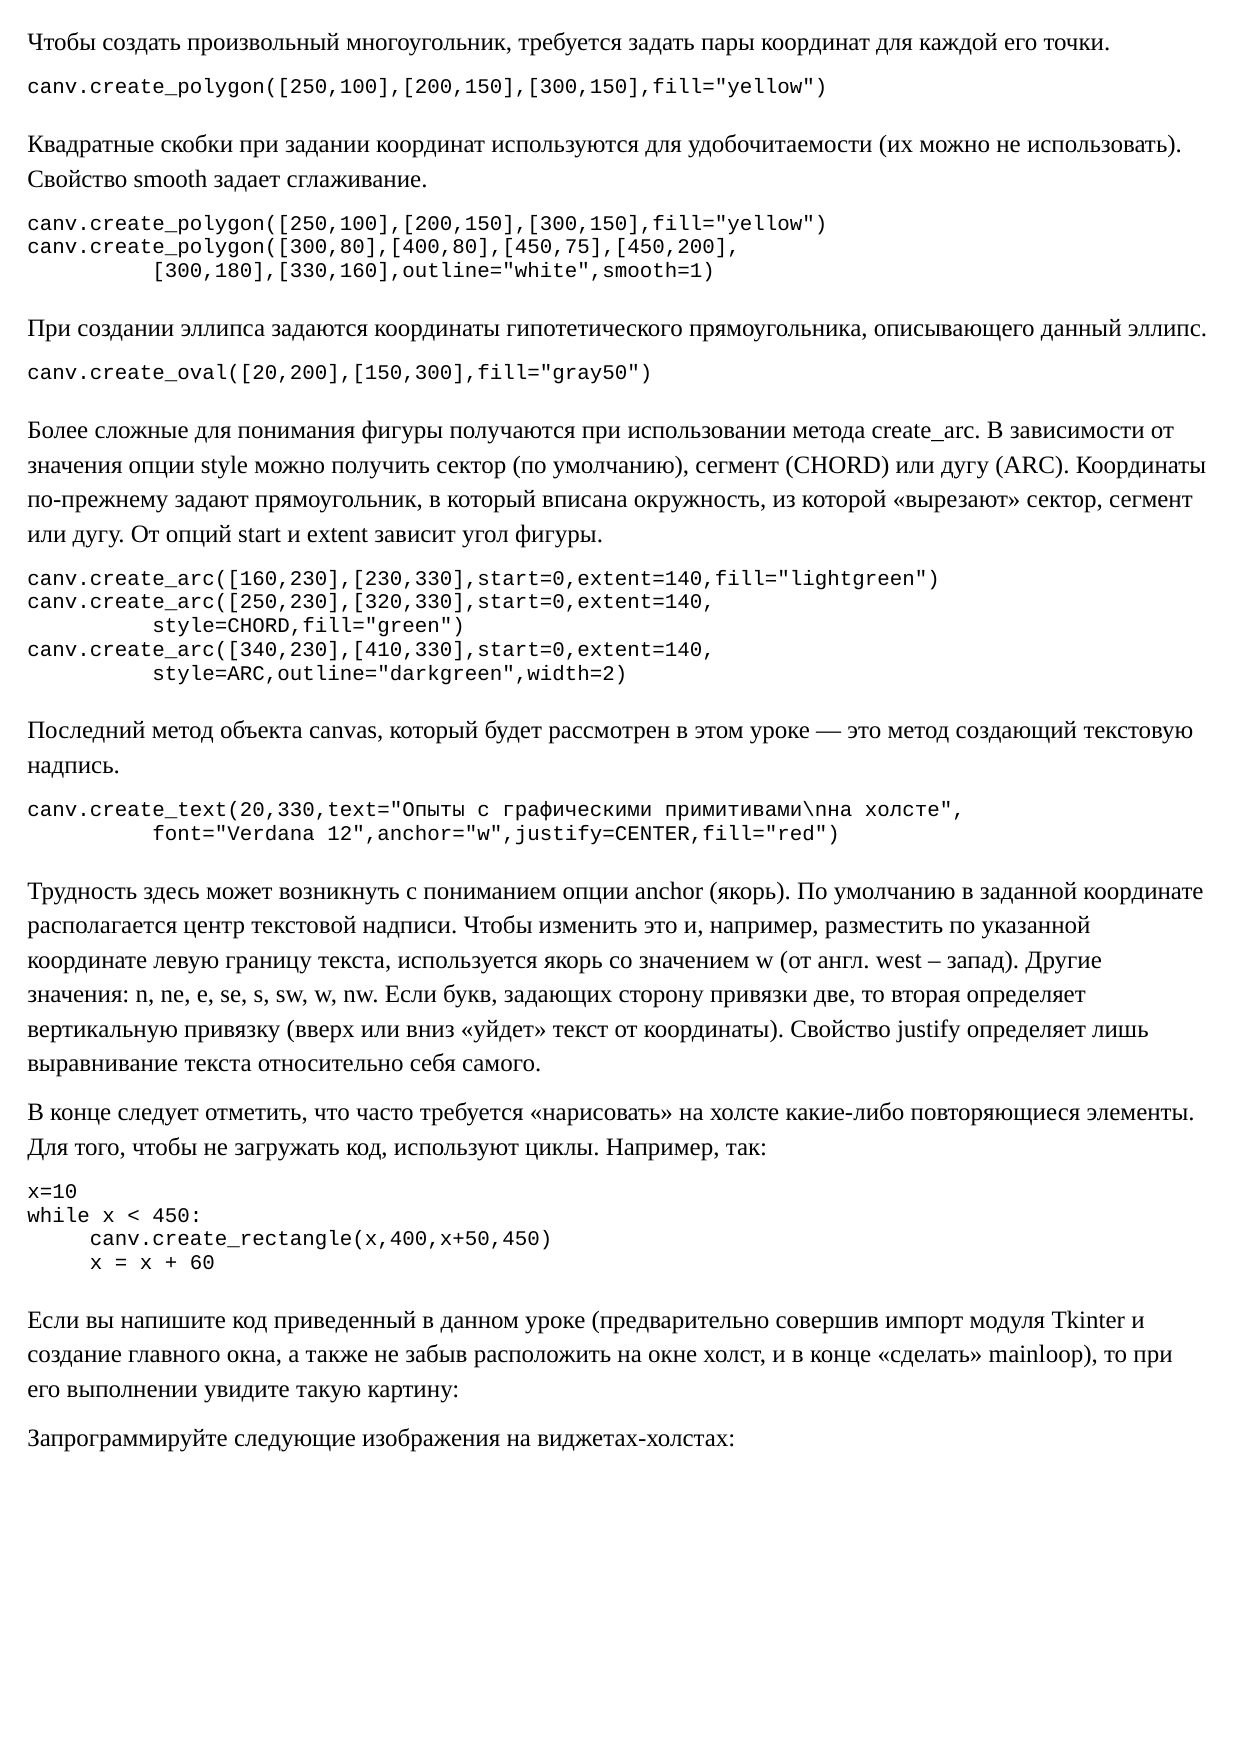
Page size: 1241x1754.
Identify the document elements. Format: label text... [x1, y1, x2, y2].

text canv.create_arc([160,230],[230,330],start=0,extent=140,fill="lightgreen") [27, 568, 1208, 592]
text style=CHORD,fill="green") [27, 615, 1208, 639]
text x=10 [27, 1181, 1208, 1204]
text canv.create_text(20,330,text="Опыты с графическими примитивами\nна холсте", [27, 799, 1208, 823]
text canv.create_polygon([300,80],[400,80],[450,75],[450,200], [27, 236, 1208, 260]
text Чтобы создать произвольный многоугольник, требуется задать пары координат для каждой его точки. [27, 27, 1208, 56]
text canv.create_polygon([250,100],[200,150],[300,150],fill="yellow") [27, 213, 1208, 236]
text Трудность здесь может возникнуть с пониманием опции anchor (якорь). По умолчанию в заданной координате располагается центр текстовой надписи. Чтобы изменить это и, например, разместить по указанной координате левую границу текста, используется якорь со значением w (от англ. west – запад). Другие значения: n, ne, e, se, s, sw, w, nw. Если букв, задающих сторону привязки две, то вторая определяет вертикальную привязку (вверх или вниз «уйдет» текст от координаты). Свойство justify определяет лишь выравнивание текста относительно себя самого. [27, 876, 1208, 1077]
text Квадратные скобки при задании координат используются для удобочитаемости (их можно не использовать). Свойство smooth задает сглаживание. [27, 129, 1208, 192]
text canv.create_arc([340,230],[410,330],start=0,extent=140, [27, 639, 1208, 662]
text Запрограммируйте следующие изображения на виджетах-холстах: [27, 1423, 1208, 1452]
text style=ARC,outline="darkgreen",width=2) [27, 662, 1208, 686]
text canv.create_oval([20,200],[150,300],fill="gray50") [27, 362, 1208, 386]
text canv.create_polygon([250,100],[200,150],[300,150],fill="yellow") [27, 76, 1208, 100]
text font="Verdana 12",anchor="w",justify=CENTER,fill="red") [27, 823, 1208, 846]
text while x < 450: [27, 1204, 1208, 1228]
text При создании эллипса задаются координаты гипотетического прямоугольника, описывающего данный эллипс. [27, 313, 1208, 342]
text [300,180],[330,160],outline="white",smooth=1) [27, 260, 1208, 284]
text Более сложные для понимания фигуры получаются при использовании метода create_arc. В зависимости от значения опции style можно получить сектор (по умолчанию), сегмент (CHORD) или дугу (ARC). Координаты по-прежнему задают прямоугольник, в который вписана окружность, из которой «вырезают» сектор, сегмент или дугу. От опций start и extent зависит угол фигуры. [27, 415, 1208, 548]
text canv.create_arc([250,230],[320,330],start=0,extent=140, [27, 592, 1208, 615]
text В конце следует отметить, что часто требуется «нарисовать» на холсте какие-либо повторяющиеся элементы. Для того, чтобы не загружать код, используют циклы. Например, так: [27, 1097, 1208, 1161]
text x = x + 60 [27, 1252, 1208, 1276]
text canv.create_rectangle(x,400,x+50,450) [27, 1228, 1208, 1252]
text Если вы напишите код приведенный в данном уроке (предварительно совершив импорт модуля Tkinter и создание главного окна, а также не забыв расположить на окне холст, и в конце «сделать» mainloop), то при его выполнении увидите такую картину: [27, 1305, 1208, 1403]
text Последний метод объекта canvas, который будет рассмотрен в этом уроке — это метод создающий текстовую надпись. [27, 716, 1208, 779]
